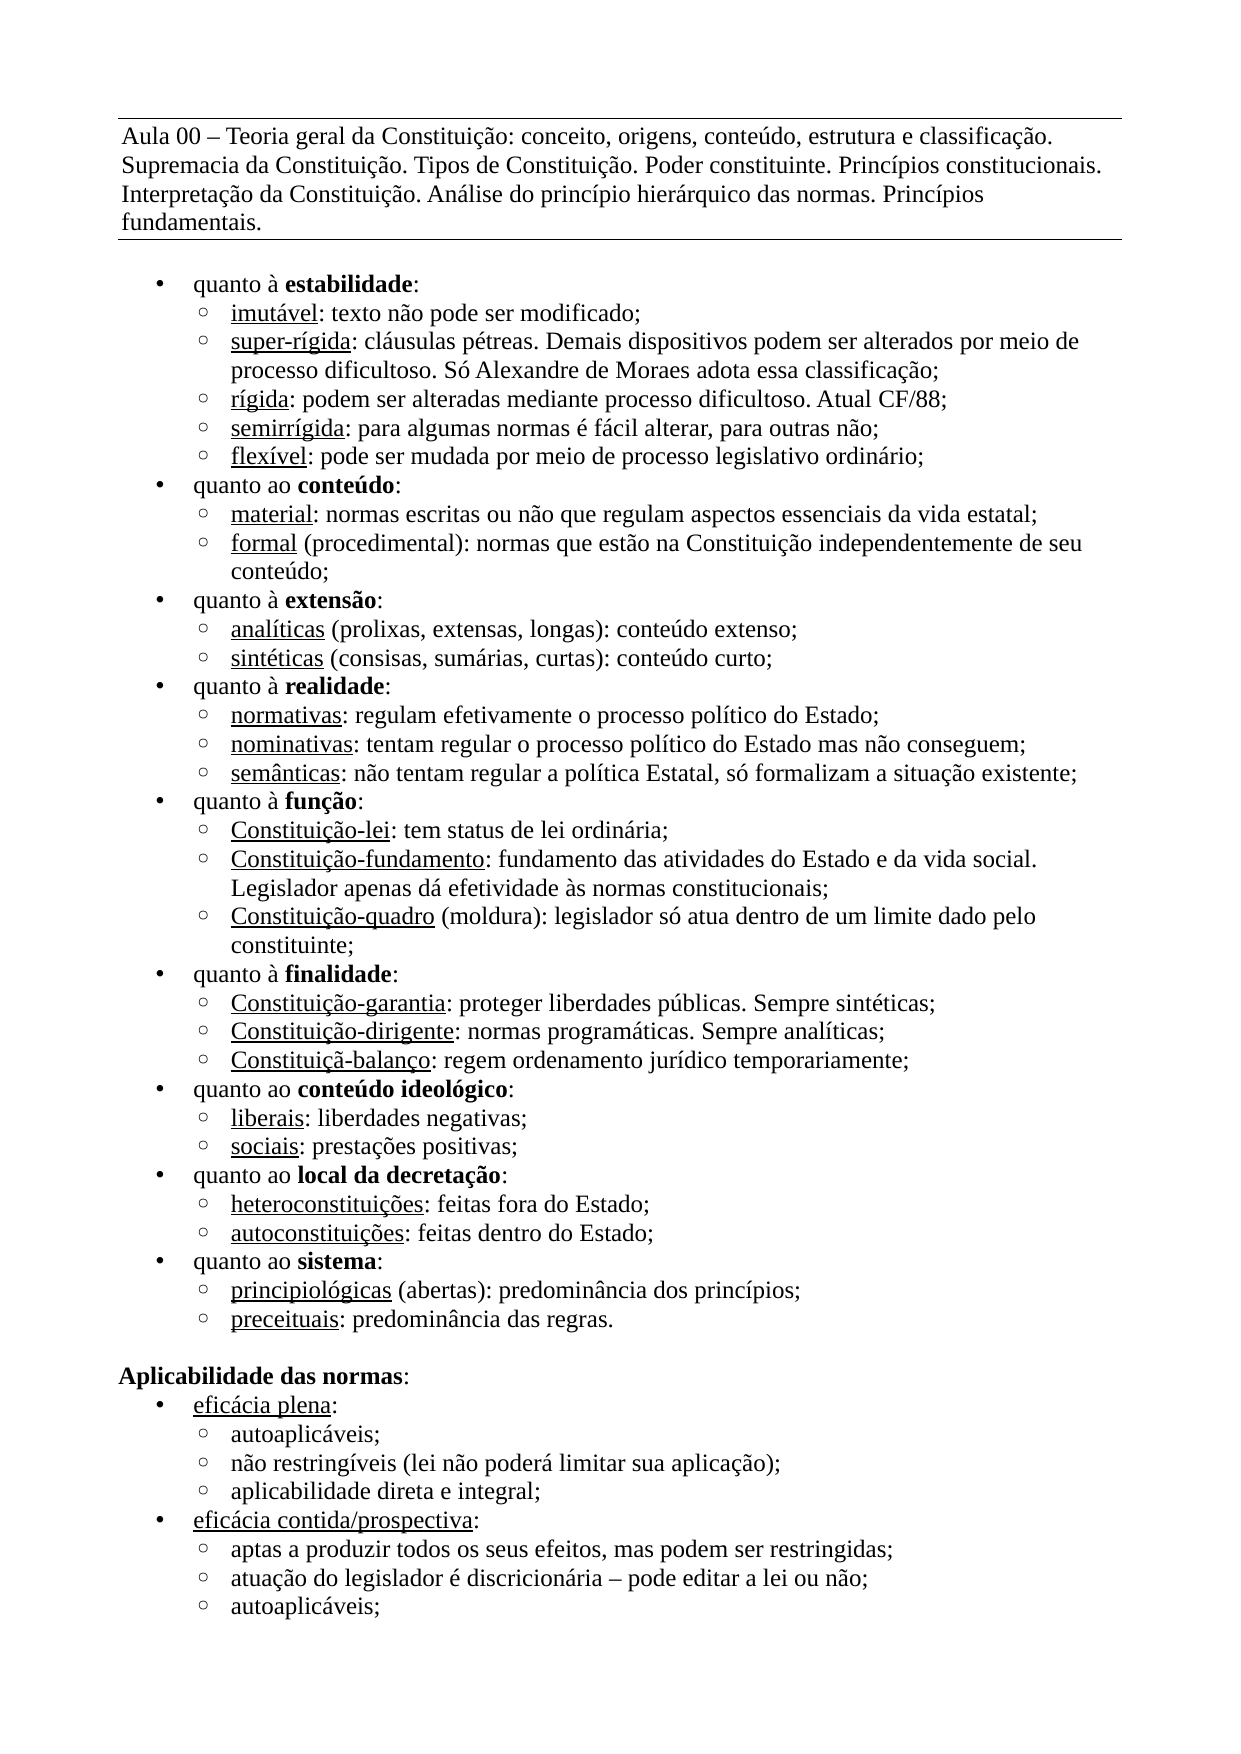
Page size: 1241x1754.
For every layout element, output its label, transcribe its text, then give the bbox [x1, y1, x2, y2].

list analíticas (prolixas, extensas, longas): conteúdo extenso; [193, 614, 1122, 643]
list super-rígida: cláusulas pétreas. Demais dispositivos podem ser alterados por meio de processo dificultoso. Só Alexandre de Moraes adota essa classificação; [193, 326, 1122, 384]
list autoaplicáveis; [193, 1591, 1122, 1620]
list quanto ao conteúdo ideológico: [156, 1074, 1122, 1103]
list material: normas escritas ou não que regulam aspectos essenciais da vida estatal; [193, 499, 1122, 528]
list Constituição-dirigente: normas programáticas. Sempre analíticas; [193, 1016, 1122, 1045]
list não restringíveis (lei não poderá limitar sua aplicação); [193, 1448, 1122, 1476]
list quanto à extensão: [156, 585, 1122, 614]
list Constituiçã-balanço: regem ordenamento jurídico temporariamente; [193, 1045, 1122, 1074]
list quanto ao sistema: [156, 1246, 1122, 1275]
list flexível: pode ser mudada por meio de processo legislativo ordinário; [193, 441, 1122, 470]
list quanto ao local da decretação: [156, 1160, 1122, 1189]
list quanto à estabilidade: [156, 269, 1122, 298]
list liberais: liberdades negativas; [193, 1103, 1122, 1131]
list Constituição-lei: tem status de lei ordinária; [193, 815, 1122, 844]
list Constituição-fundamento: fundamento das atividades do Estado e da vida social. Legislador apenas dá efetividade às normas constitucionais; [193, 844, 1122, 901]
list aptas a produzir todos os seus efeitos, mas podem ser restringidas; [193, 1534, 1122, 1563]
list sintéticas (consisas, sumárias, curtas): conteúdo curto; [193, 643, 1122, 671]
list Constituição-quadro (moldura): legislador só atua dentro de um limite dado pelo constituinte; [193, 901, 1122, 959]
list nominativas: tentam regular o processo político do Estado mas não conseguem; [193, 729, 1122, 758]
list quanto à finalidade: [156, 959, 1122, 988]
text Aplicabilidade das normas: [118, 1361, 1122, 1390]
list quanto à realidade: [156, 671, 1122, 700]
list Constituição-garantia: proteger liberdades públicas. Sempre sintéticas; [193, 988, 1122, 1016]
list quanto ao conteúdo: [156, 470, 1122, 499]
list rígida: podem ser alteradas mediante processo dificultoso. Atual CF/88; [193, 384, 1122, 413]
list atuação do legislador é discricionária – pode editar a lei ou não; [193, 1563, 1122, 1591]
list sociais: prestações positivas; [193, 1131, 1122, 1160]
list imutável: texto não pode ser modificado; [193, 298, 1122, 326]
list quanto à função: [156, 786, 1122, 815]
list semirrígida: para algumas normas é fácil alterar, para outras não; [193, 413, 1122, 441]
list preceituais: predominância das regras. [193, 1304, 1122, 1333]
list autoconstituições: feitas dentro do Estado; [193, 1218, 1122, 1246]
list normativas: regulam efetivamente o processo político do Estado; [193, 700, 1122, 729]
list autoaplicáveis; [193, 1419, 1122, 1448]
list formal (procedimental): normas que estão na Constituição independentemente de seu conteúdo; [193, 528, 1122, 585]
list eficácia contida/prospectiva: [156, 1505, 1122, 1534]
list eficácia plena: [156, 1390, 1122, 1419]
list principiológicas (abertas): predominância dos princípios; [193, 1275, 1122, 1304]
list semânticas: não tentam regular a política Estatal, só formalizam a situação existente; [193, 758, 1122, 786]
list aplicabilidade direta e integral; [193, 1476, 1122, 1505]
list heteroconstituições: feitas fora do Estado; [193, 1189, 1122, 1218]
